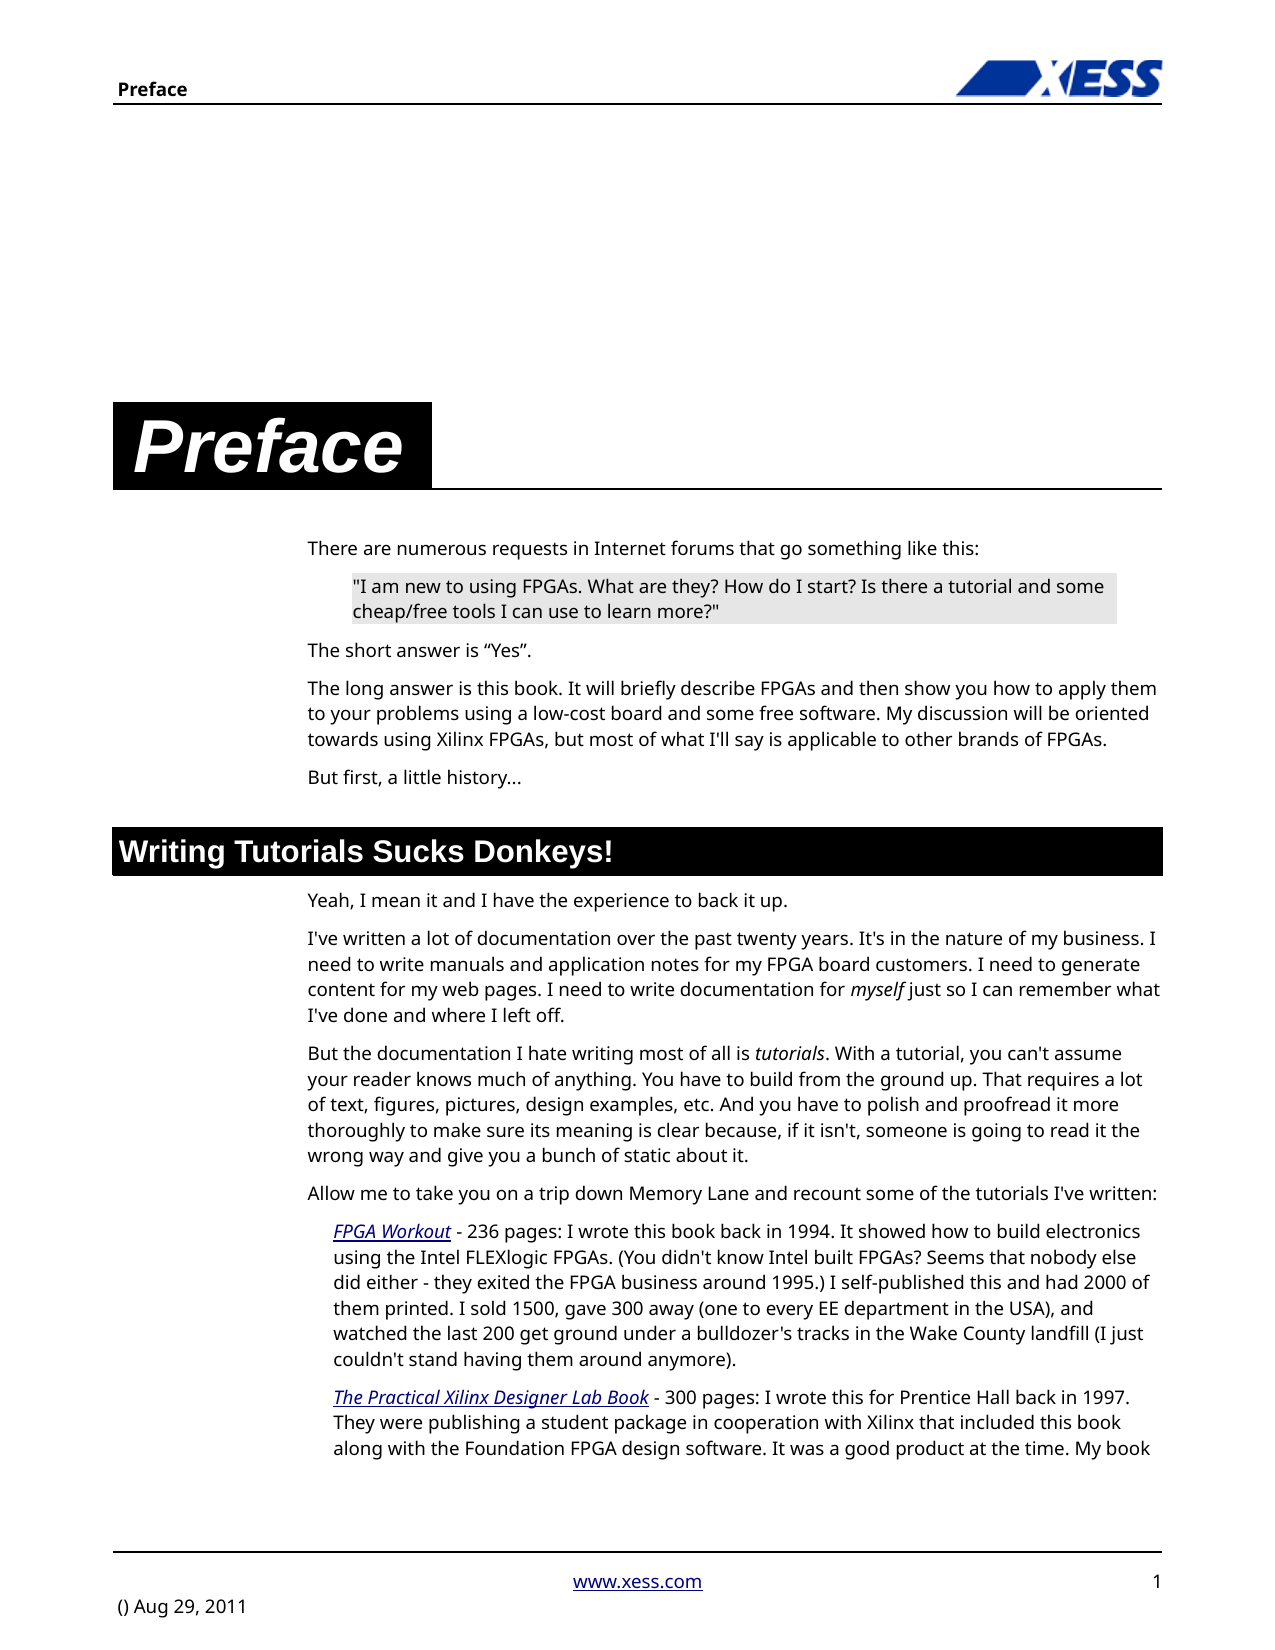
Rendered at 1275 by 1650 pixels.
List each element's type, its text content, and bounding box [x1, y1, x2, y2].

subtitle Writing Tutorials Sucks Donkeys! [114, 828, 1162, 875]
text "I am new to using FPGAs. What are they? How do I start? Is there a tutorial and some cheap/free tools I can use to learn more?" [352, 573, 1117, 624]
text I've written a lot of documentation over the past twenty years. It's in the nature of my business. I need to write manuals and application notes for my FPGA board customers. I need to generate content for my web pages. I need to write documentation for myself just so I can remember what I've done and where I left off. [307, 926, 1162, 1028]
text The long answer is this book. It will briefly describe FPGAs and then show you how to apply them to your problems using a low-cost board and some free software. My discussion will be oriented towards using Xilinx FPGAs, but most of what I'll say is applicable to other brands of FPGAs. [307, 675, 1162, 751]
text But first, a little history... [307, 764, 1162, 789]
text Allow me to take you on a trip down Memory Lane and recount some of the tutorials I've written: [307, 1180, 1162, 1206]
text There are numerous requests in Internet forums that go something like this: [307, 535, 1162, 561]
text The short answer is “Yes”. [307, 637, 1162, 662]
text Yeah, I mean it and I have the experience to back it up. [307, 888, 1162, 913]
picture [955, 60, 1163, 97]
text The Practical Xilinx Designer Lab Book - 300 pages: I wrote this for Prentice Hall back in 1997. They were publishing a student package in cooperation with Xilinx that included this book along with the Foundation FPGA design software. It was a good product at the time. My book [333, 1384, 1162, 1461]
text FPGA Workout - 236 pages: I wrote this book back in 1994. It showed how to build electronics using the Intel FLEXlogic FPGAs. (You didn't know Intel built FPGAs? Seems that nobody else did either - they exited the FPGA business around 1995.) I self-published this and had 2000 of them printed. I sold 1500, gave 300 away (one to every EE department in the USA), and watched the last 200 get ground under a bulldozer's tracks in the Wake County landfill (I just couldn't stand having them around anymore). [333, 1218, 1162, 1372]
subtitle Preface [432, 402, 1162, 488]
text But the documentation I hate writing most of all is tutorials. With a tutorial, you can't assume your reader knows much of anything. You have to build from the ground up. That requires a lot of text, figures, pictures, design examples, etc. And you have to polish and proofread it more thoroughly to make sure its meaning is clear because, if it isn't, someone is going to read it the wrong way and give you a bunch of static about it. [307, 1040, 1162, 1168]
